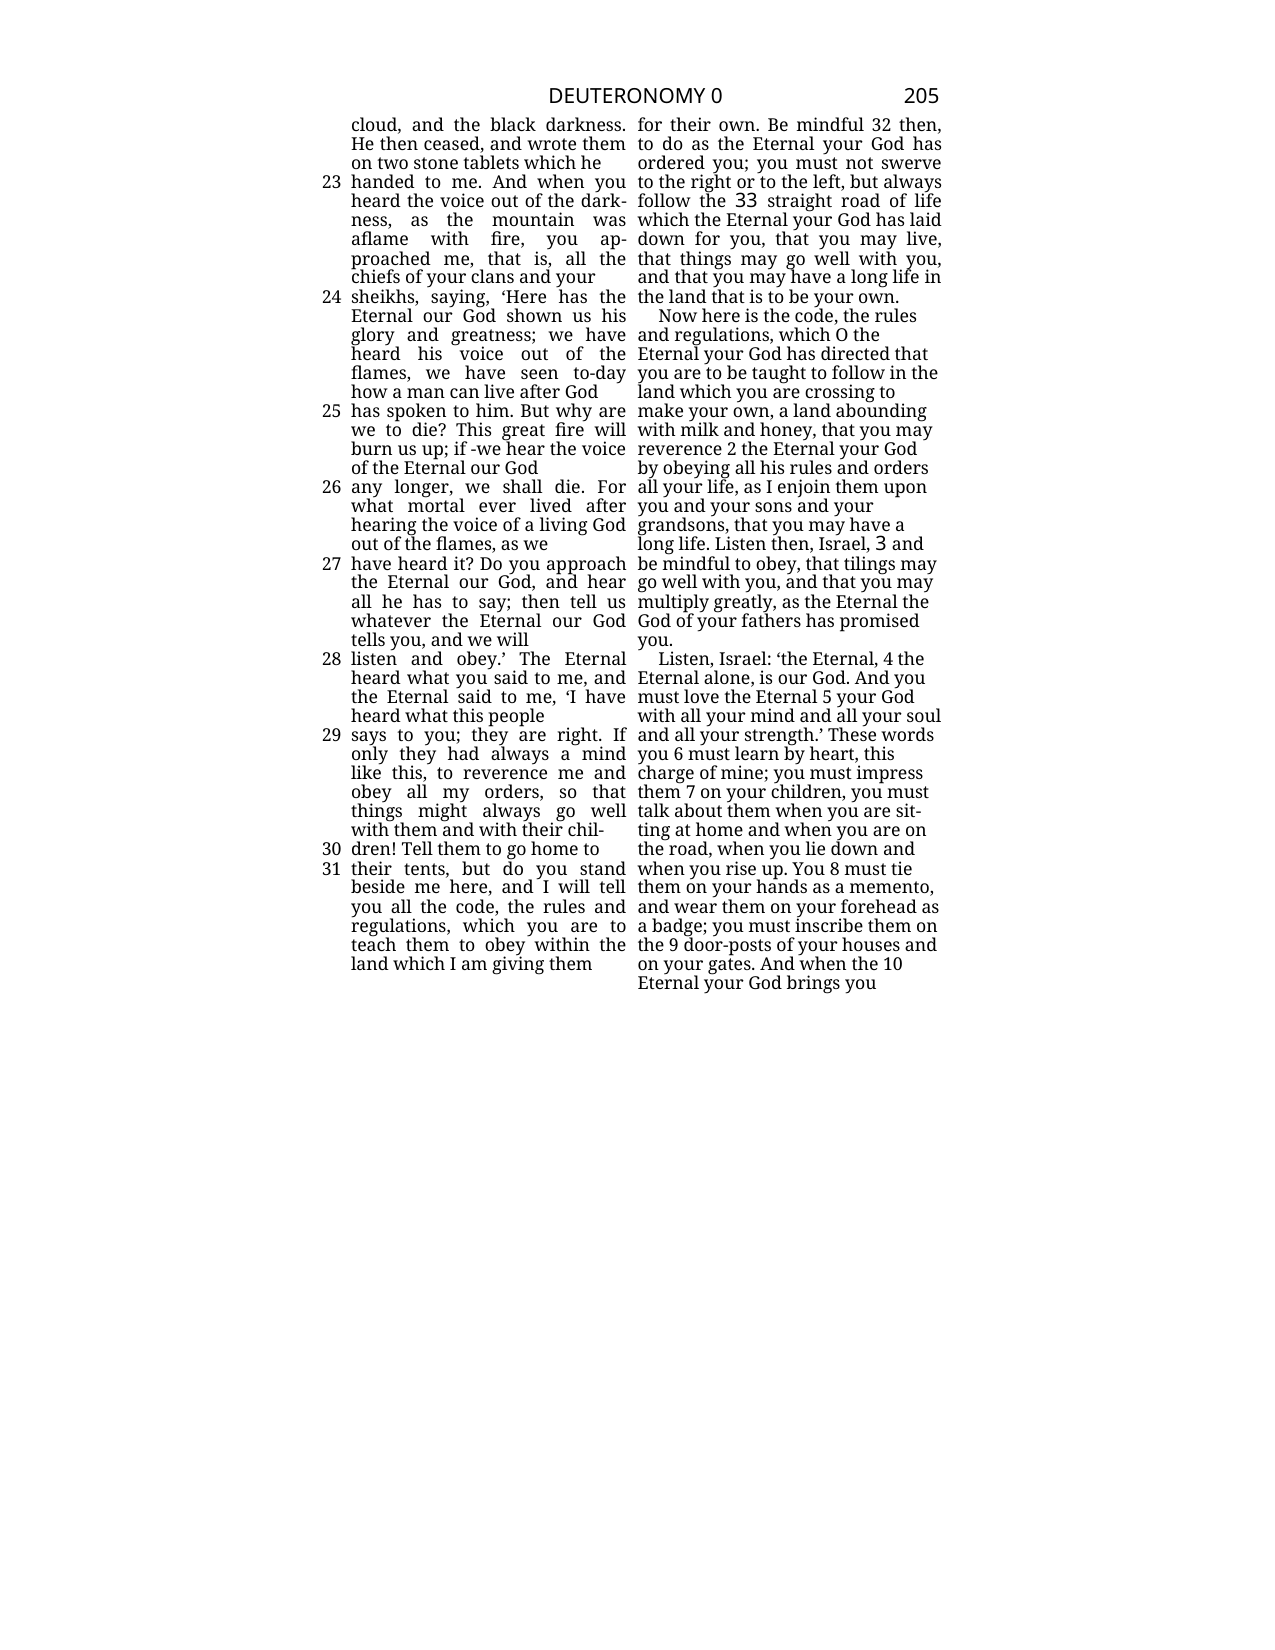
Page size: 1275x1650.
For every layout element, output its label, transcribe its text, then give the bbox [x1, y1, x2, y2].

list cloud, and the black darkness. He then ceased, and wrote them on two stone tablets which he [322, 116, 627, 173]
list says to you; they are right. If only they had always a mind like this, to reverence me and obey all my orders, so that things might always go well with them and with their chil- [322, 726, 627, 841]
list have heard it? Do you ap­proach the Eternal our God, and hear all he has to say; then tell us whatever the Eternal our God tells you, and we will [322, 555, 627, 650]
list any longer, we shall die. For what mortal ever lived after hearing the voice of a living God out of the flames, as we [322, 478, 627, 555]
list has spoken to him. But why are we to die? This great fire will burn us up; if -we hear the voice of the Eternal our God [322, 402, 627, 478]
list handed to me. And when you heard the voice out of the dark­ness, as the mountain was aflame with fire, you ap­proached me, that is, all the chiefs of your clans and your [322, 173, 627, 288]
list sheikhs, saying, ‘Here has the Eternal our God shown us his glory and greatness; we have heard his voice out of the flames, we have seen to-day how a man can live after God [322, 288, 627, 402]
text Listen, Israel: ‘the Eternal, 4 the Eternal alone, is our God. And you must love the Eternal 5 your God with all your mind and all your soul and all your strength.’ These words you 6 must learn by heart, this charge of mine; you must impress them 7 on your children, you must talk about them when you are sit­ting at home and when you are on the road, when you lie down and when you rise up. You 8 must tie them on your hands as a memento, and wear them on your forehead as a badge; you must inscribe them on the 9 door-posts of your houses and on your gates. And when the 10 Eternal your God brings you [637, 650, 942, 993]
list listen and obey.’ The Eter­nal heard what you said to me, and the Eternal said to me, ‘I have heard what this people [322, 650, 627, 726]
text for their own. Be mindful 32 then, to do as the Eternal your God has ordered you; you must not swerve to the right or to the left, but always follow the 33 straight road of life which the Eternal your God has laid down for you, that you may live, that things may go well with you, and that you may have a long life in the land that is to be your own. [637, 116, 942, 307]
text Now here is the code, the rules and regulations, which O the Eternal your God has di­rected that you are to be taught to follow in the land which you are crossing to make your own, a land abounding with milk and honey, that you may reverence 2 the Eternal your God by obey­ing all his rules and orders all your life, as I enjoin them upon you and your sons and your grandsons, that you may have a long life. Listen then, Israel, 3 and be mindful to obey, that tilings may go well with you, and that you may multiply greatly, as the Eternal the God of your fathers has promised you. [637, 307, 942, 650]
list dren! Tell them to go home to [322, 841, 627, 860]
list their tents, but do you stand beside me here, and I will tell you all the code, the rules and regulations, which you are to teach them to obey within the land which I am giving them [322, 860, 627, 974]
